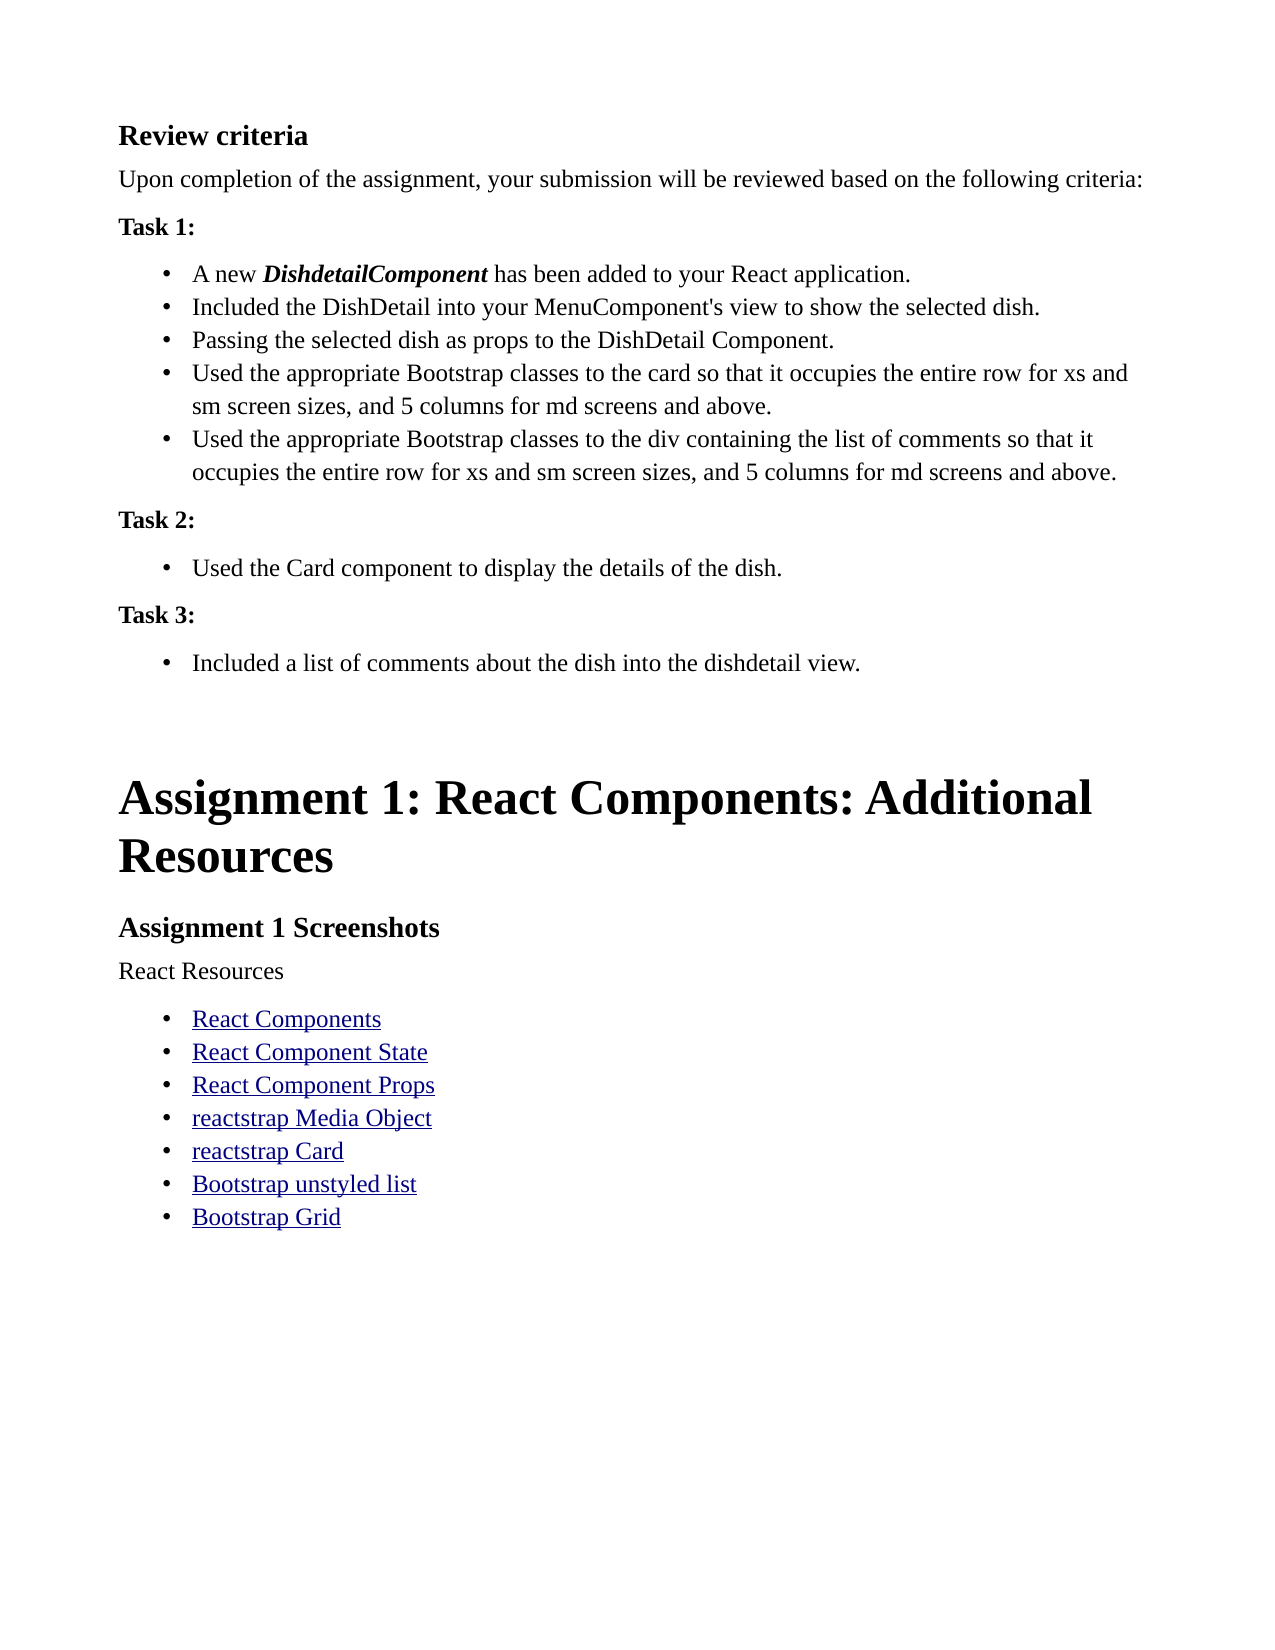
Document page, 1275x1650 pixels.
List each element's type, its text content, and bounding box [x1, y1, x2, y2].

text React Resources [118, 956, 1157, 985]
list React Component Props [162, 1070, 1157, 1099]
text Task 1: [118, 212, 1157, 241]
list A new DishdetailComponent has been added to your React application. [162, 259, 1157, 288]
subtitle Assignment 1: React Components: Additional Resources [118, 768, 1157, 883]
list Bootstrap Grid [162, 1202, 1157, 1231]
list Included the DishDetail into your MenuComponent's view to show the selected dish. [162, 292, 1157, 321]
subtitle Review criteria [118, 118, 1157, 152]
list Used the appropriate Bootstrap classes to the div containing the list of comments so that it occupies the entire row for xs and sm screen sizes, and 5 columns for md screens and above. [162, 424, 1157, 486]
list Passing the selected dish as props to the DishDetail Component. [162, 325, 1157, 354]
list Included a list of comments about the dish into the dishdetail view. [162, 648, 1157, 677]
list Used the Card component to display the details of the dish. [162, 553, 1157, 581]
list Used the appropriate Bootstrap classes to the card so that it occupies the entire row for xs and sm screen sizes, and 5 columns for md screens and above. [162, 358, 1157, 420]
list Bootstrap unstyled list [162, 1169, 1157, 1198]
list reactstrap Media Object [162, 1103, 1157, 1132]
list React Component State [162, 1037, 1157, 1066]
list reactstrap Card [162, 1136, 1157, 1165]
text Upon completion of the assignment, your submission will be reviewed based on the following criteria: [118, 164, 1157, 193]
list React Components [162, 1004, 1157, 1033]
text Task 2: [118, 505, 1157, 534]
text Task 3: [118, 600, 1157, 629]
subtitle Assignment 1 Screenshots [118, 910, 1157, 944]
